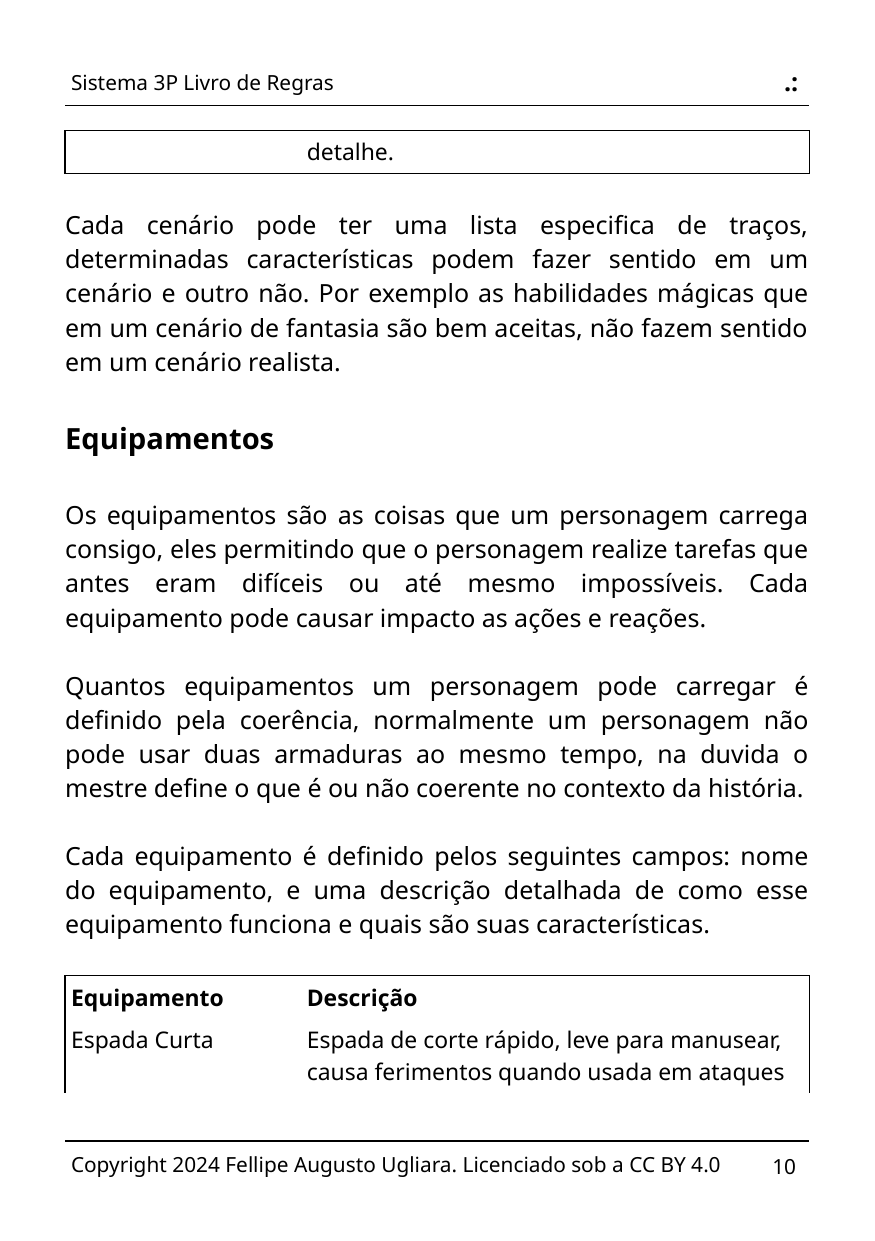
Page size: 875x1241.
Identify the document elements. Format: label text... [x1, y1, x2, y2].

table_header Equipamento [66, 976, 301, 1019]
table_cell Espada Curta [66, 1019, 301, 1093]
table_cell [66, 131, 301, 173]
text Cada equipamento é definido pelos seguintes campos: nome do equipamento, e uma descrição detalhada de como esse equipamento funciona e quais são suas características. [65, 839, 809, 941]
text Cada cenário pode ter uma lista especifica de traços, determinadas características podem fazer sentido em um cenário e outro não. Por exemplo as habilidades mágicas que em um cenário de fantasia são bem aceitas, não fazem sentido em um cenário realista. [65, 208, 809, 378]
table_header Descrição [301, 976, 809, 1019]
table_cell Espada de corte rápido, leve para manusear, causa ferimentos quando usada em ataques [301, 1019, 809, 1093]
text Os equipamentos são as coisas que um personagem carrega consigo, eles permitindo que o personagem realize tarefas que antes eram difíceis ou até mesmo impossíveis. Cada equipamento pode causar impacto as ações e reações. [65, 498, 809, 634]
table_cell detalhe. [301, 131, 809, 173]
subtitle Equipamentos [65, 418, 809, 458]
text Quantos equipamentos um personagem pode carregar é definido pela coerência, normalmente um personagem não pode usar duas armaduras ao mesmo tempo, na duvida o mestre define o que é ou não coerente no contexto da história. [65, 668, 809, 804]
